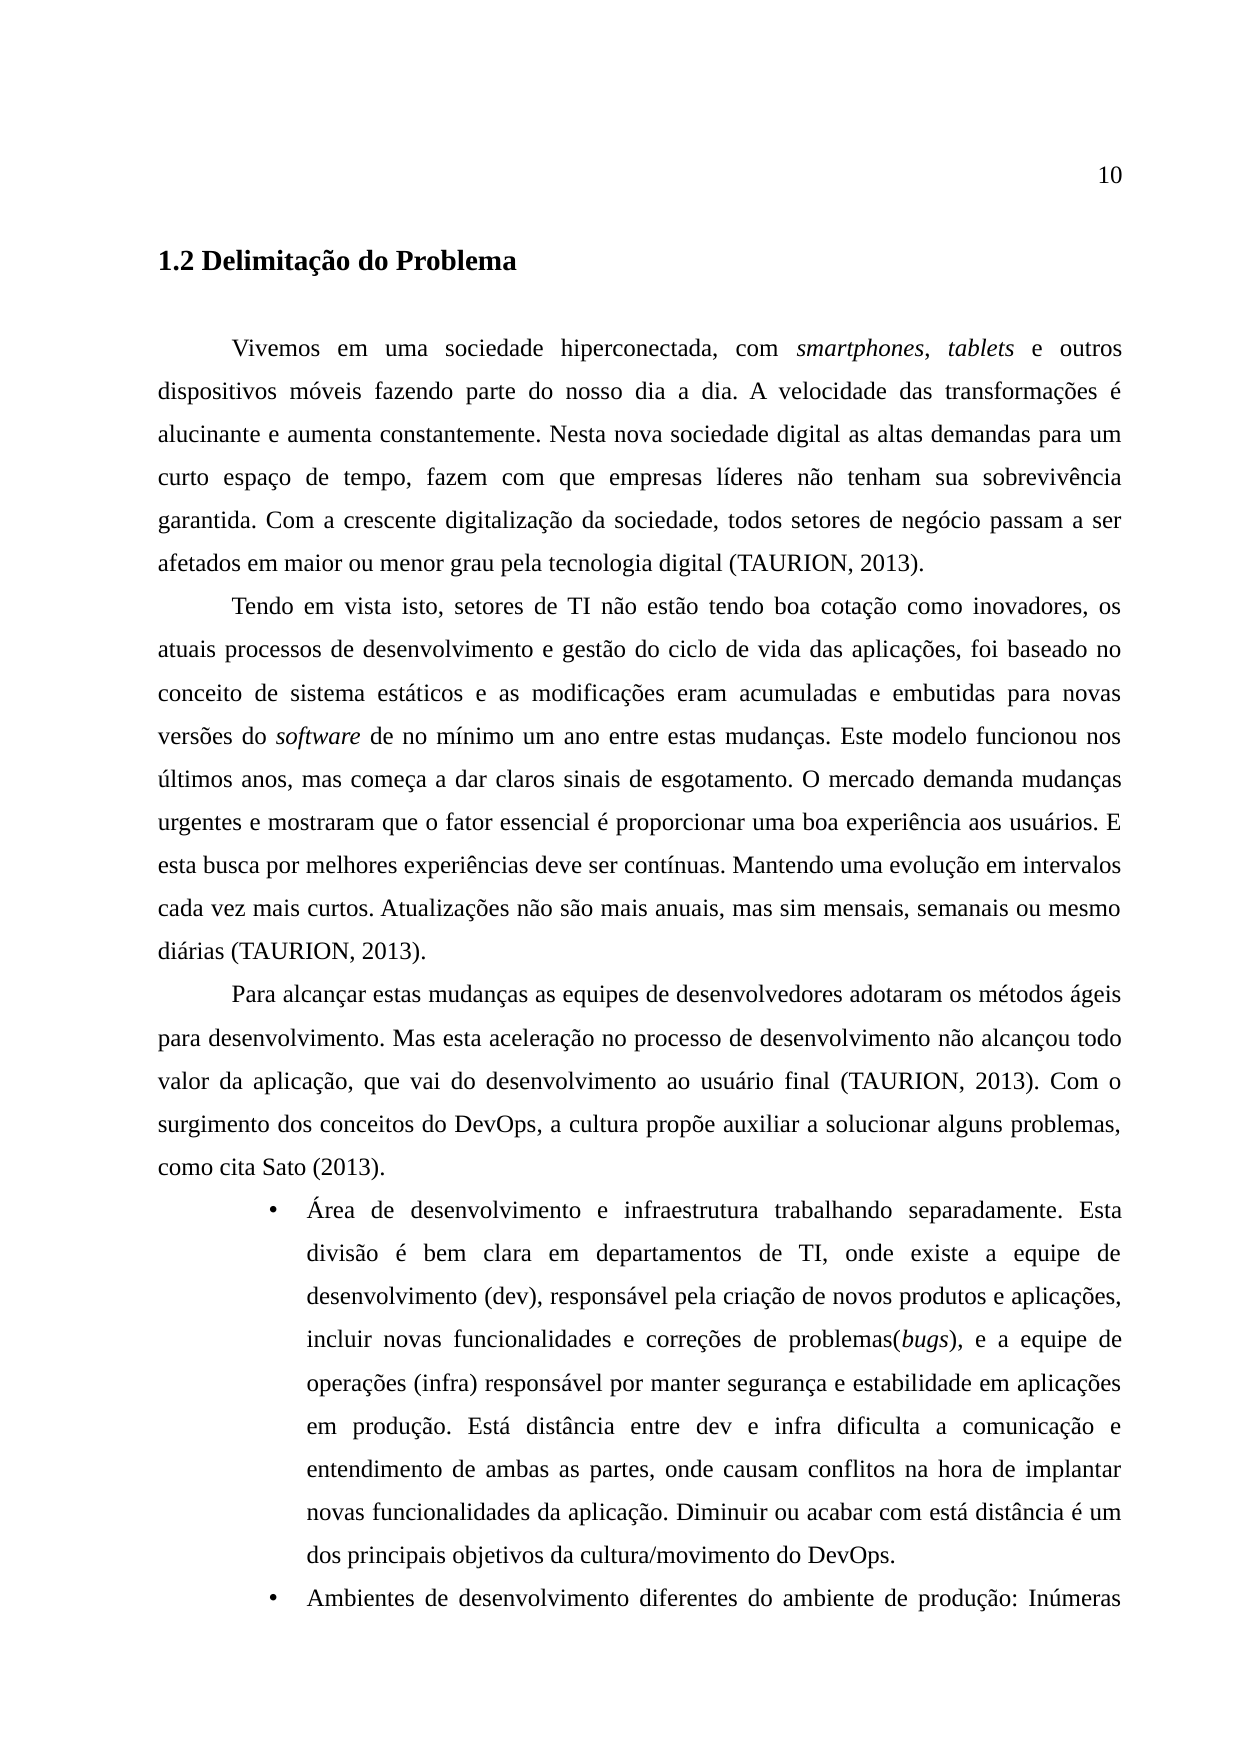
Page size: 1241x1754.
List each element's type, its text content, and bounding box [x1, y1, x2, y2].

text Para alcançar estas mudanças as equipes de desenvolvedores adotaram os métodos ágeis para desenvolvimento. Mas esta aceleração no processo de desenvolvimento não alcançou todo valor da aplicação, que vai do desenvolvimento ao usuário final (TAURION, 2013). Com o surgimento dos conceitos do DevOps, a cultura propõe auxiliar a solucionar alguns problemas, como cita Sato (2013). [158, 979, 1122, 1181]
text Vivemos em uma sociedade hiperconectada, com smartphones, tablets e outros dispositivos móveis fazendo parte do nosso dia a dia. A velocidade das transformações é alucinante e aumenta constantemente. Nesta nova sociedade digital as altas demandas para um curto espaço de tempo, fazem com que empresas líderes não tenham sua sobrevivência garantida. Com a crescente digitalização da sociedade, todos setores de negócio passam a ser afetados em maior ou menor grau pela tecnologia digital (TAURION, 2013). [158, 333, 1122, 577]
subtitle 1.2 Delimitação do Problema [158, 243, 1122, 277]
text Tendo em vista isto, setores de TI não estão tendo boa cotação como inovadores, os atuais processos de desenvolvimento e gestão do ciclo de vida das aplicações, foi baseado no conceito de sistema estáticos e as modificações eram acumuladas e embutidas para novas versões do software de no mínimo um ano entre estas mudanças. Este modelo funcionou nos últimos anos, mas começa a dar claros sinais de esgotamento. O mercado demanda mudanças urgentes e mostraram que o fator essencial é proporcionar uma boa experiência aos usuários. E esta busca por melhores experiências deve ser contínuas. Mantendo uma evolução em intervalos cada vez mais curtos. Atualizações não são mais anuais, mas sim mensais, semanais ou mesmo diárias (TAURION, 2013). [158, 591, 1122, 965]
list Área de desenvolvimento e infraestrutura trabalhando separadamente. Esta divisão é bem clara em departamentos de TI, onde existe a equipe de desenvolvimento (dev), responsável pela criação de novos produtos e aplicações, incluir novas funcionalidades e correções de problemas(bugs), e a equipe de operações (infra) responsável por manter segurança e estabilidade em aplicações em produção. Está distância entre dev e infra dificulta a comunicação e entendimento de ambas as partes, onde causam conflitos na hora de implantar novas funcionalidades da aplicação. Diminuir ou acabar com está distância é um dos principais objetivos da cultura/movimento do DevOps. [269, 1195, 1122, 1569]
list Ambientes de desenvolvimento diferentes do ambiente de produção: Inúmeras [269, 1583, 1122, 1612]
